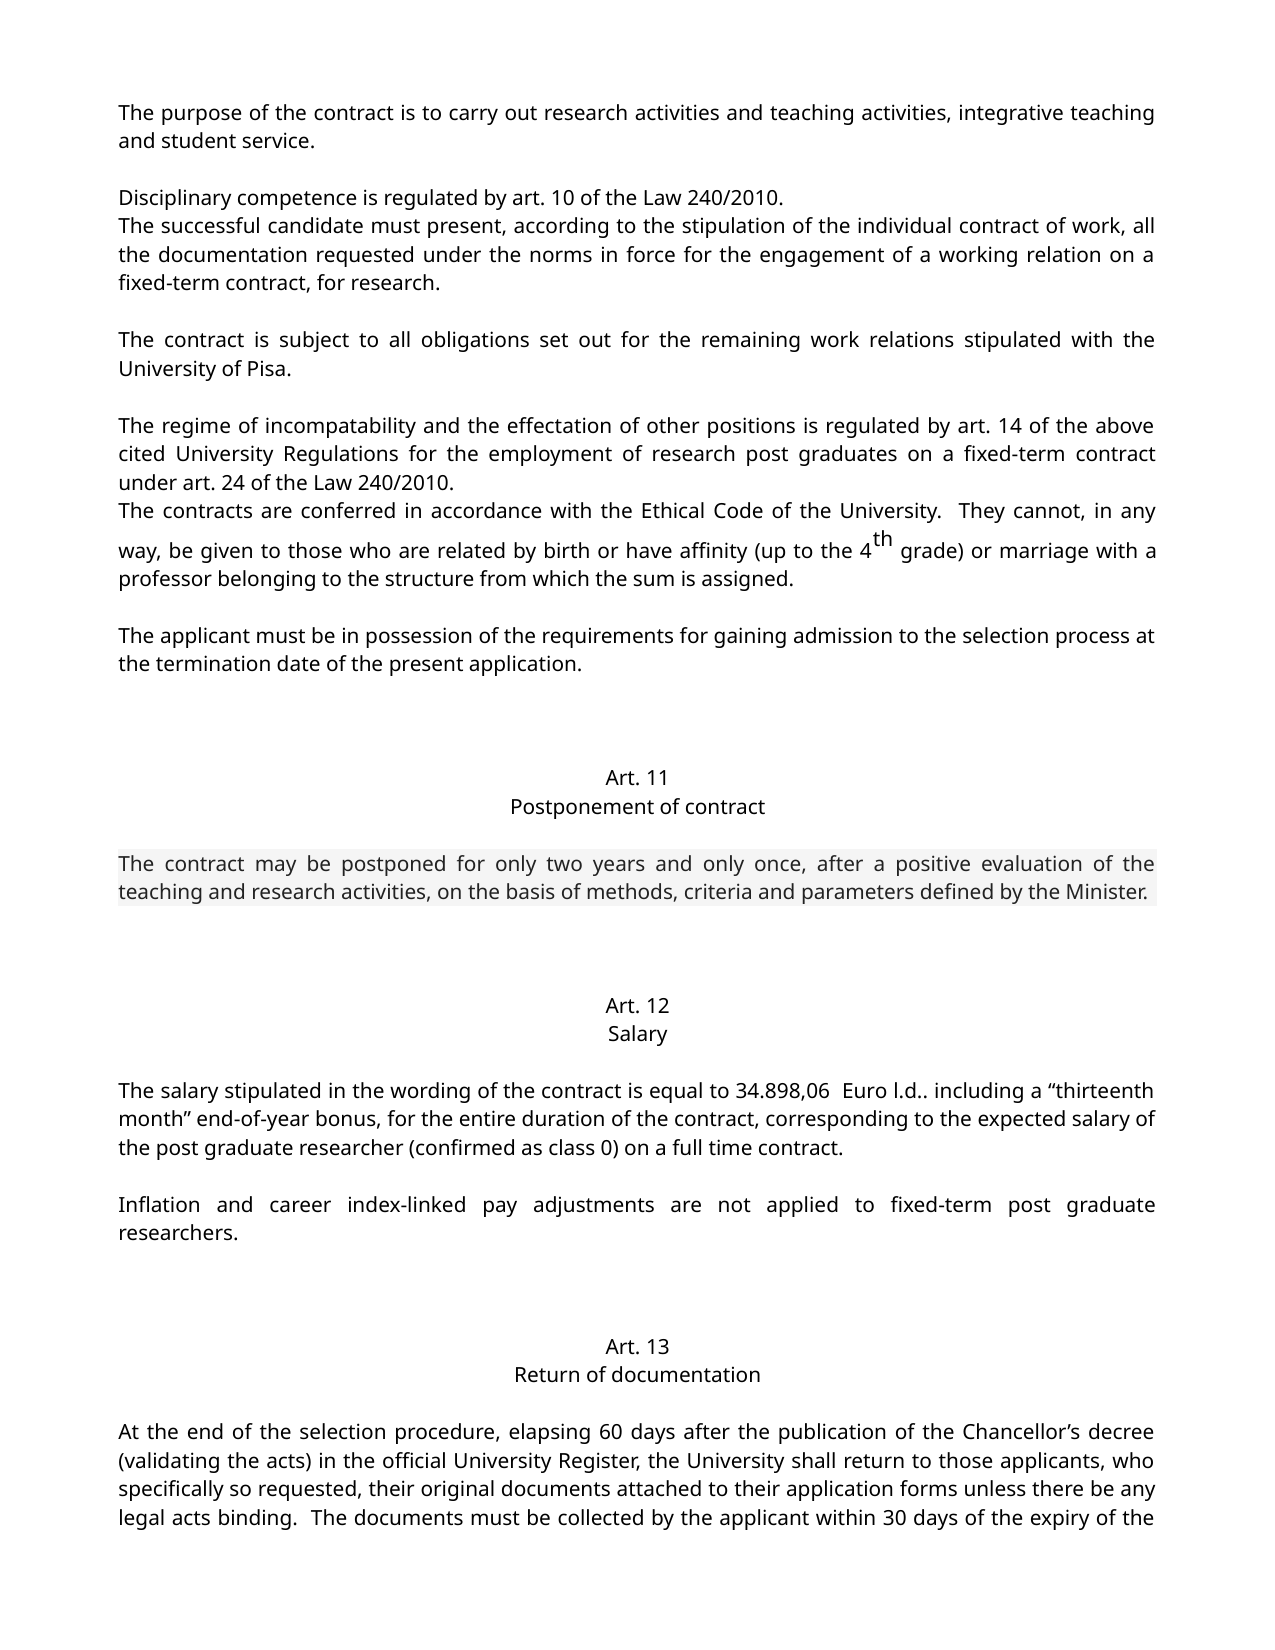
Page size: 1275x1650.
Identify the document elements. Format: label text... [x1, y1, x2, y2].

text The contracts are conferred in accordance with the Ethical Code of the University. They cannot, in any way, be given to those who are related by birth or have affinity (up to the 4th grade) or marriage with a professor belonging to the structure from which the sum is assigned. [118, 496, 1157, 593]
text The successful candidate must present, according to the stipulation of the individual contract of work, all the documentation requested under the norms in force for the engagement of a working relation on a fixed-term contract, for research. [118, 212, 1157, 297]
text Art. 11 [118, 763, 1157, 792]
text The applicant must be in possession of the requirements for gaining admission to the selection process at the termination date of the present application. [118, 621, 1157, 678]
text Inflation and career index-linked pay adjustments are not applied to fixed-term post graduate researchers. [118, 1190, 1157, 1247]
text The regime of incompatability and the effectation of other positions is regulated by art. 14 of the above cited University Regulations for the employment of research post graduates on a fixed-term contract under art. 24 of the Law 240/2010. [118, 411, 1157, 496]
text Salary [118, 1019, 1157, 1048]
text Art. 13 [118, 1332, 1157, 1361]
text Return of documentation [118, 1361, 1157, 1389]
text The contract may be postponed for only two years and only once, after a positive evaluation of the teaching and research activities, on the basis of methods, criteria and parameters defined by the Minister. [118, 849, 1157, 906]
text Disciplinary competence is regulated by art. 10 of the Law 240/2010. [118, 183, 1157, 212]
text The purpose of the contract is to carry out research activities and teaching activities, integrative teaching and student service. [118, 98, 1157, 155]
text Postponement of contract [118, 792, 1157, 820]
text The salary stipulated in the wording of the contract is equal to 34.898,06 Euro l.d.. including a “thirteenth month” end-of-year bonus, for the entire duration of the contract, corresponding to the expected salary of the post graduate researcher (confirmed as class 0) on a full time contract. [118, 1076, 1157, 1161]
text At the end of the selection procedure, elapsing 60 days after the publication of the Chancellor’s decree (validating the acts) in the official University Register, the University shall return to those applicants, who specifically so requested, their original documents attached to their application forms unless there be any legal acts binding. The documents must be collected by the applicant within 30 days of the expiry of the [118, 1417, 1157, 1531]
text The contract is subject to all obligations set out for the remaining work relations stipulated with the University of Pisa. [118, 325, 1157, 382]
text Art. 12 [118, 991, 1157, 1019]
